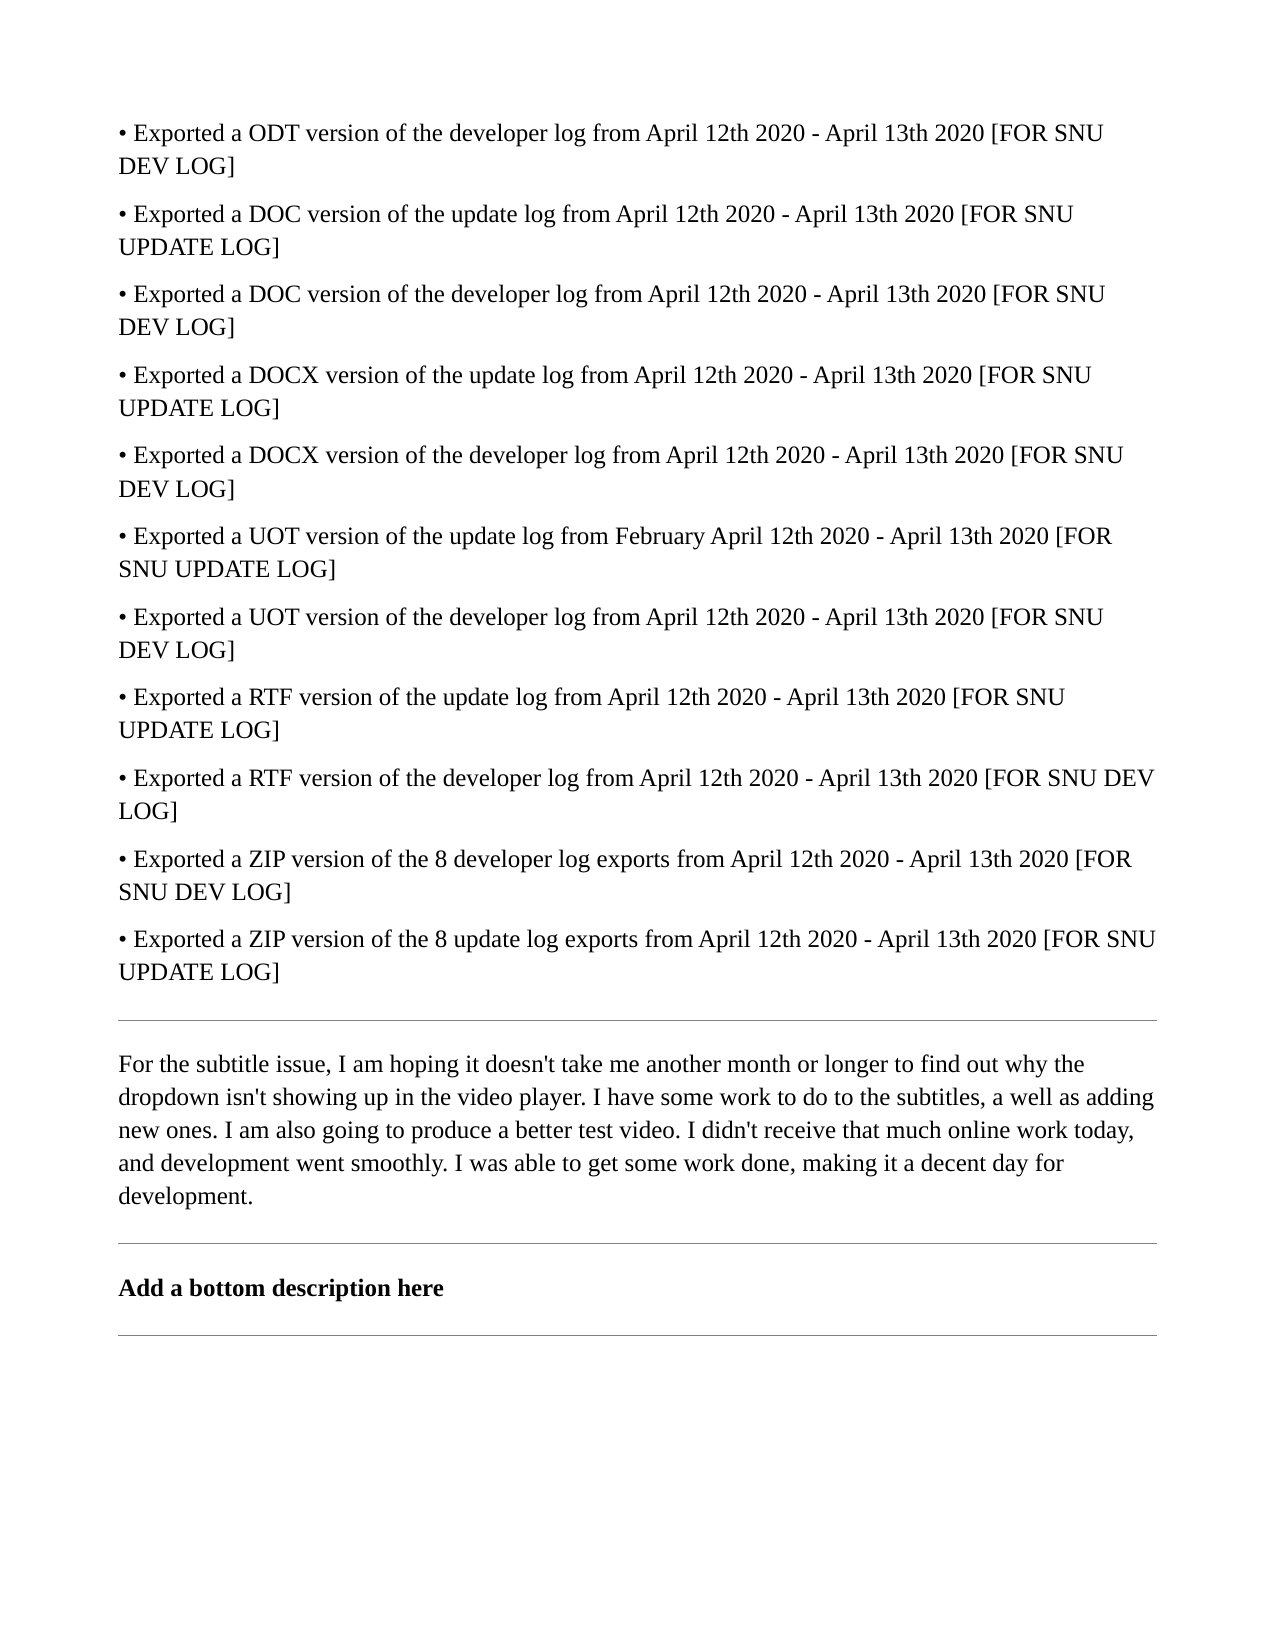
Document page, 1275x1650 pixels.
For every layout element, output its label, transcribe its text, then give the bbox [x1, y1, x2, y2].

text • Exported a DOCX version of the update log from April 12th 2020 - April 13th 2020 [FOR SNU UPDATE LOG] [118, 360, 1157, 422]
text • Exported a ZIP version of the 8 update log exports from April 12th 2020 - April 13th 2020 [FOR SNU UPDATE LOG] [118, 924, 1157, 986]
text • Exported a ZIP version of the 8 developer log exports from April 12th 2020 - April 13th 2020 [FOR SNU DEV LOG] [118, 844, 1157, 906]
text • Exported a RTF version of the developer log from April 12th 2020 - April 13th 2020 [FOR SNU DEV LOG] [118, 763, 1157, 825]
text • Exported a DOC version of the developer log from April 12th 2020 - April 13th 2020 [FOR SNU DEV LOG] [118, 279, 1157, 341]
text • Exported a DOC version of the update log from April 12th 2020 - April 13th 2020 [FOR SNU UPDATE LOG] [118, 199, 1157, 261]
text • Exported a ODT version of the developer log from April 12th 2020 - April 13th 2020 [FOR SNU DEV LOG] [118, 118, 1157, 180]
text • Exported a DOCX version of the developer log from April 12th 2020 - April 13th 2020 [FOR SNU DEV LOG] [118, 441, 1157, 502]
text • Exported a UOT version of the developer log from April 12th 2020 - April 13th 2020 [FOR SNU DEV LOG] [118, 602, 1157, 664]
text Add a bottom description here [118, 1273, 1157, 1302]
text • Exported a RTF version of the update log from April 12th 2020 - April 13th 2020 [FOR SNU UPDATE LOG] [118, 682, 1157, 744]
text • Exported a UOT version of the update log from February April 12th 2020 - April 13th 2020 [FOR SNU UPDATE LOG] [118, 521, 1157, 583]
text For the subtitle issue, I am hoping it doesn't take me another month or longer to find out why the dropdown isn't showing up in the video player. I have some work to do to the subtitles, a well as adding new ones. I am also going to produce a better test video. I didn't receive that much online work today, and development went smoothly. I was able to get some work done, making it a decent day for development. [118, 1049, 1157, 1210]
